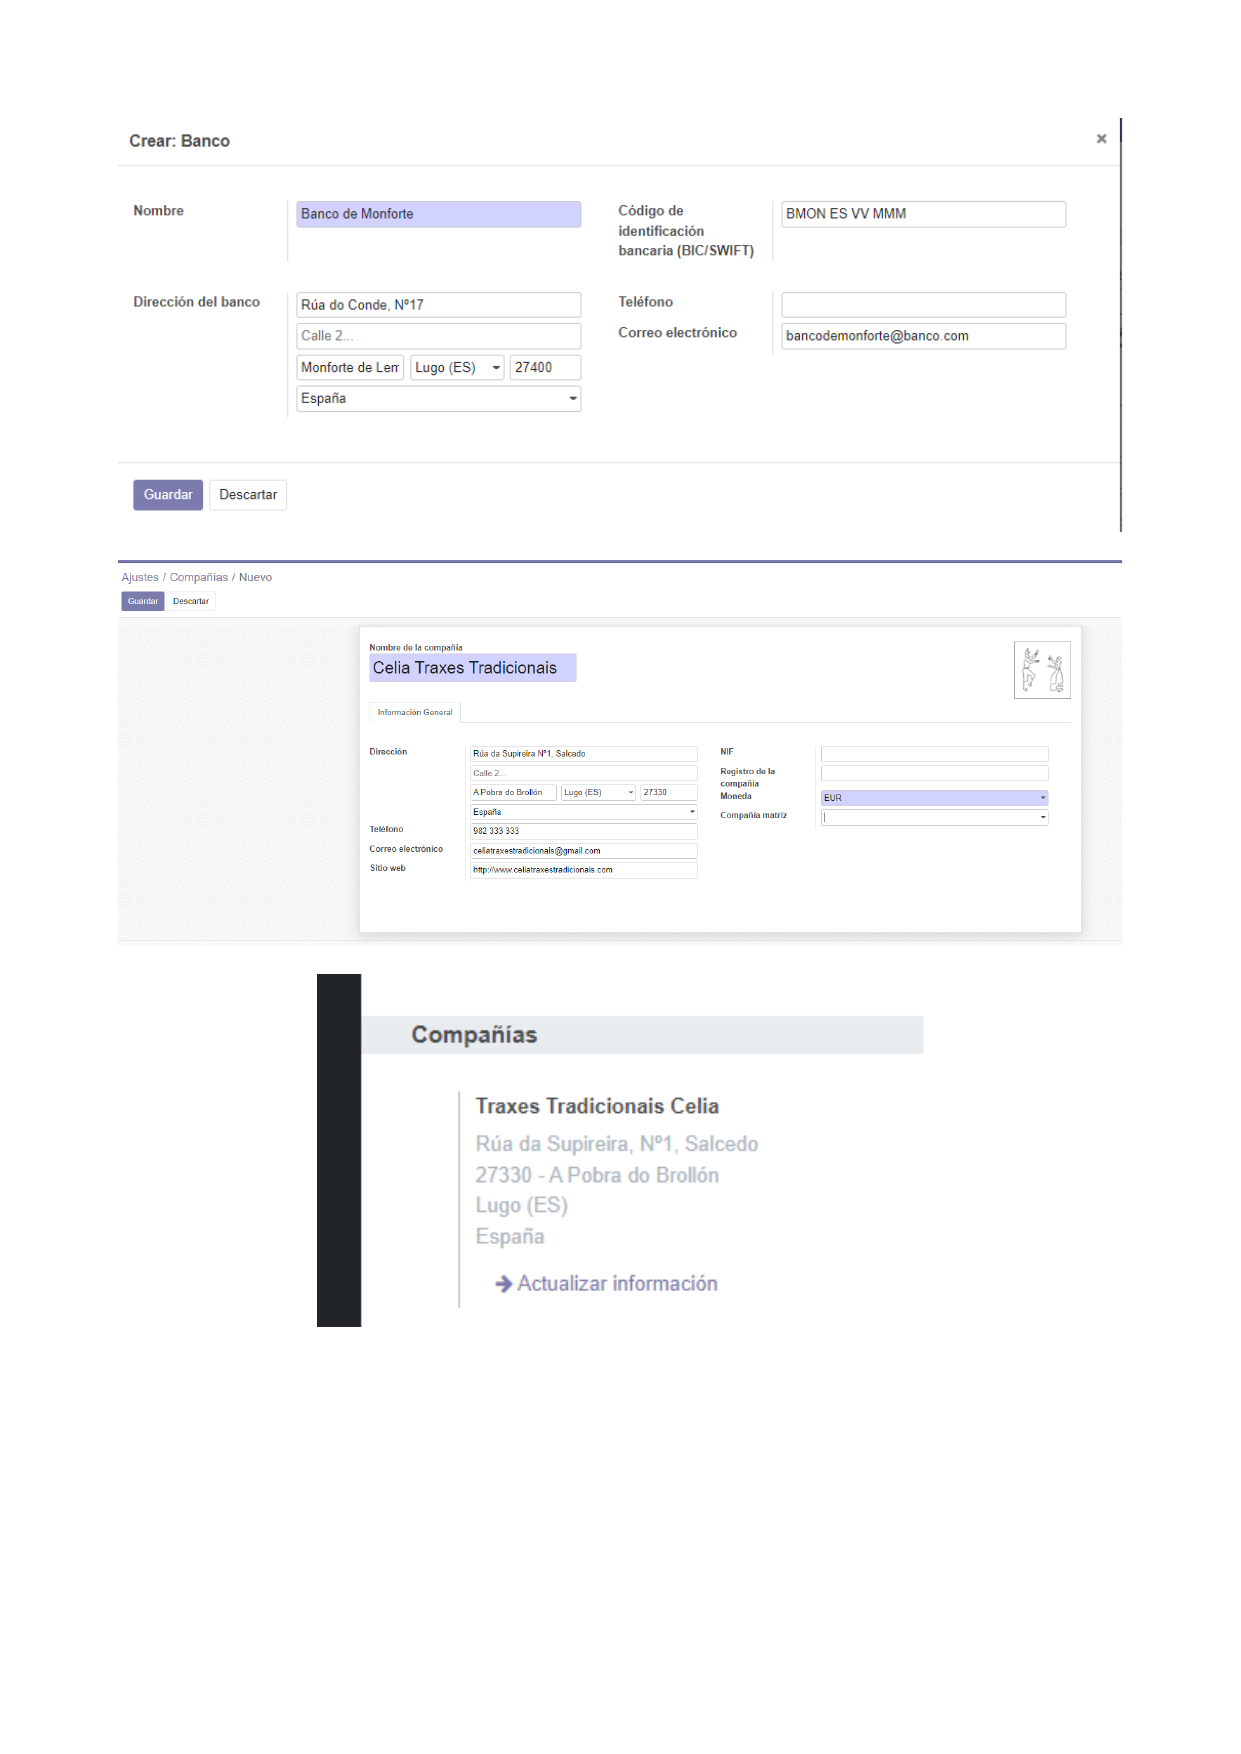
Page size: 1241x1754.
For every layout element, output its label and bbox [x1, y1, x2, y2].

picture [317, 974, 924, 1327]
picture [118, 560, 1123, 946]
picture [118, 118, 1123, 532]
